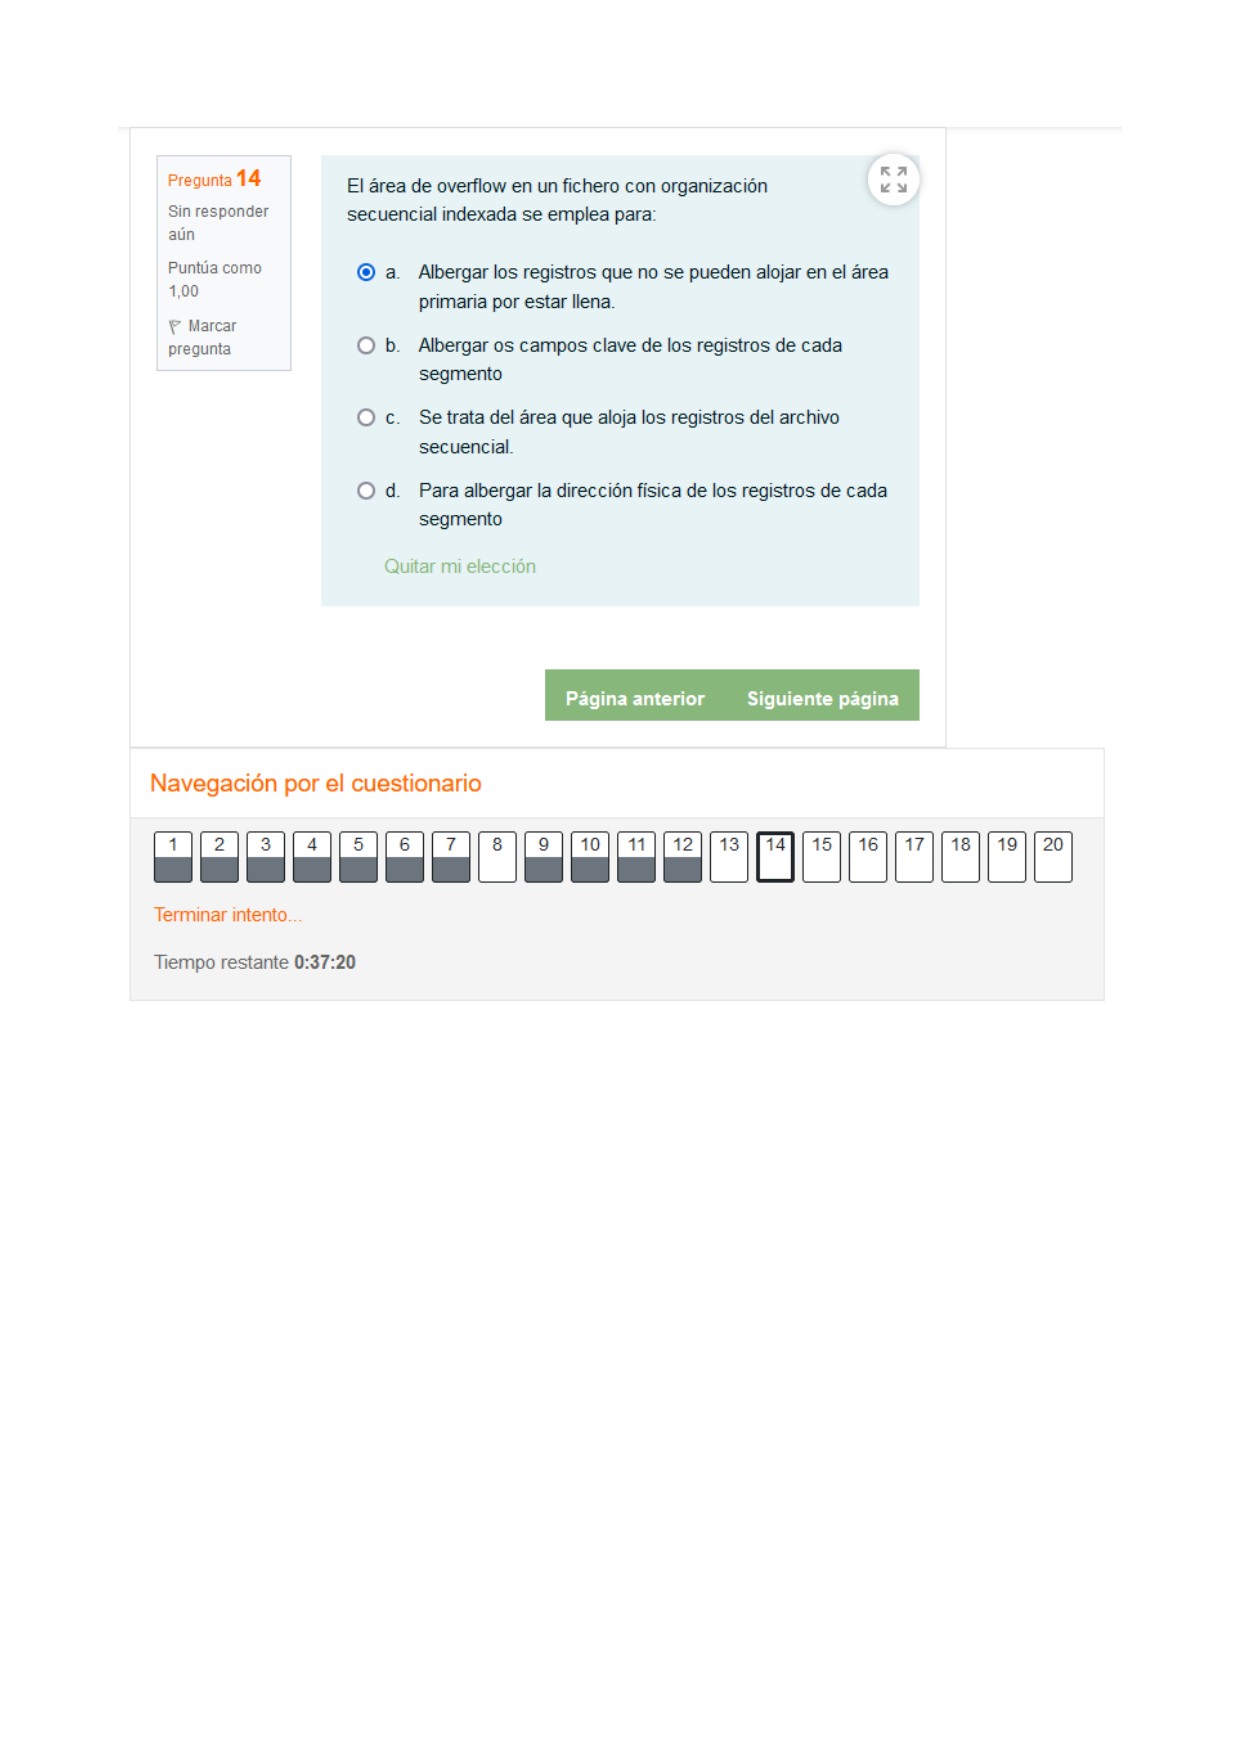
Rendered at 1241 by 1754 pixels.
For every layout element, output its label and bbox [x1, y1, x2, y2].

picture [118, 118, 1123, 1014]
